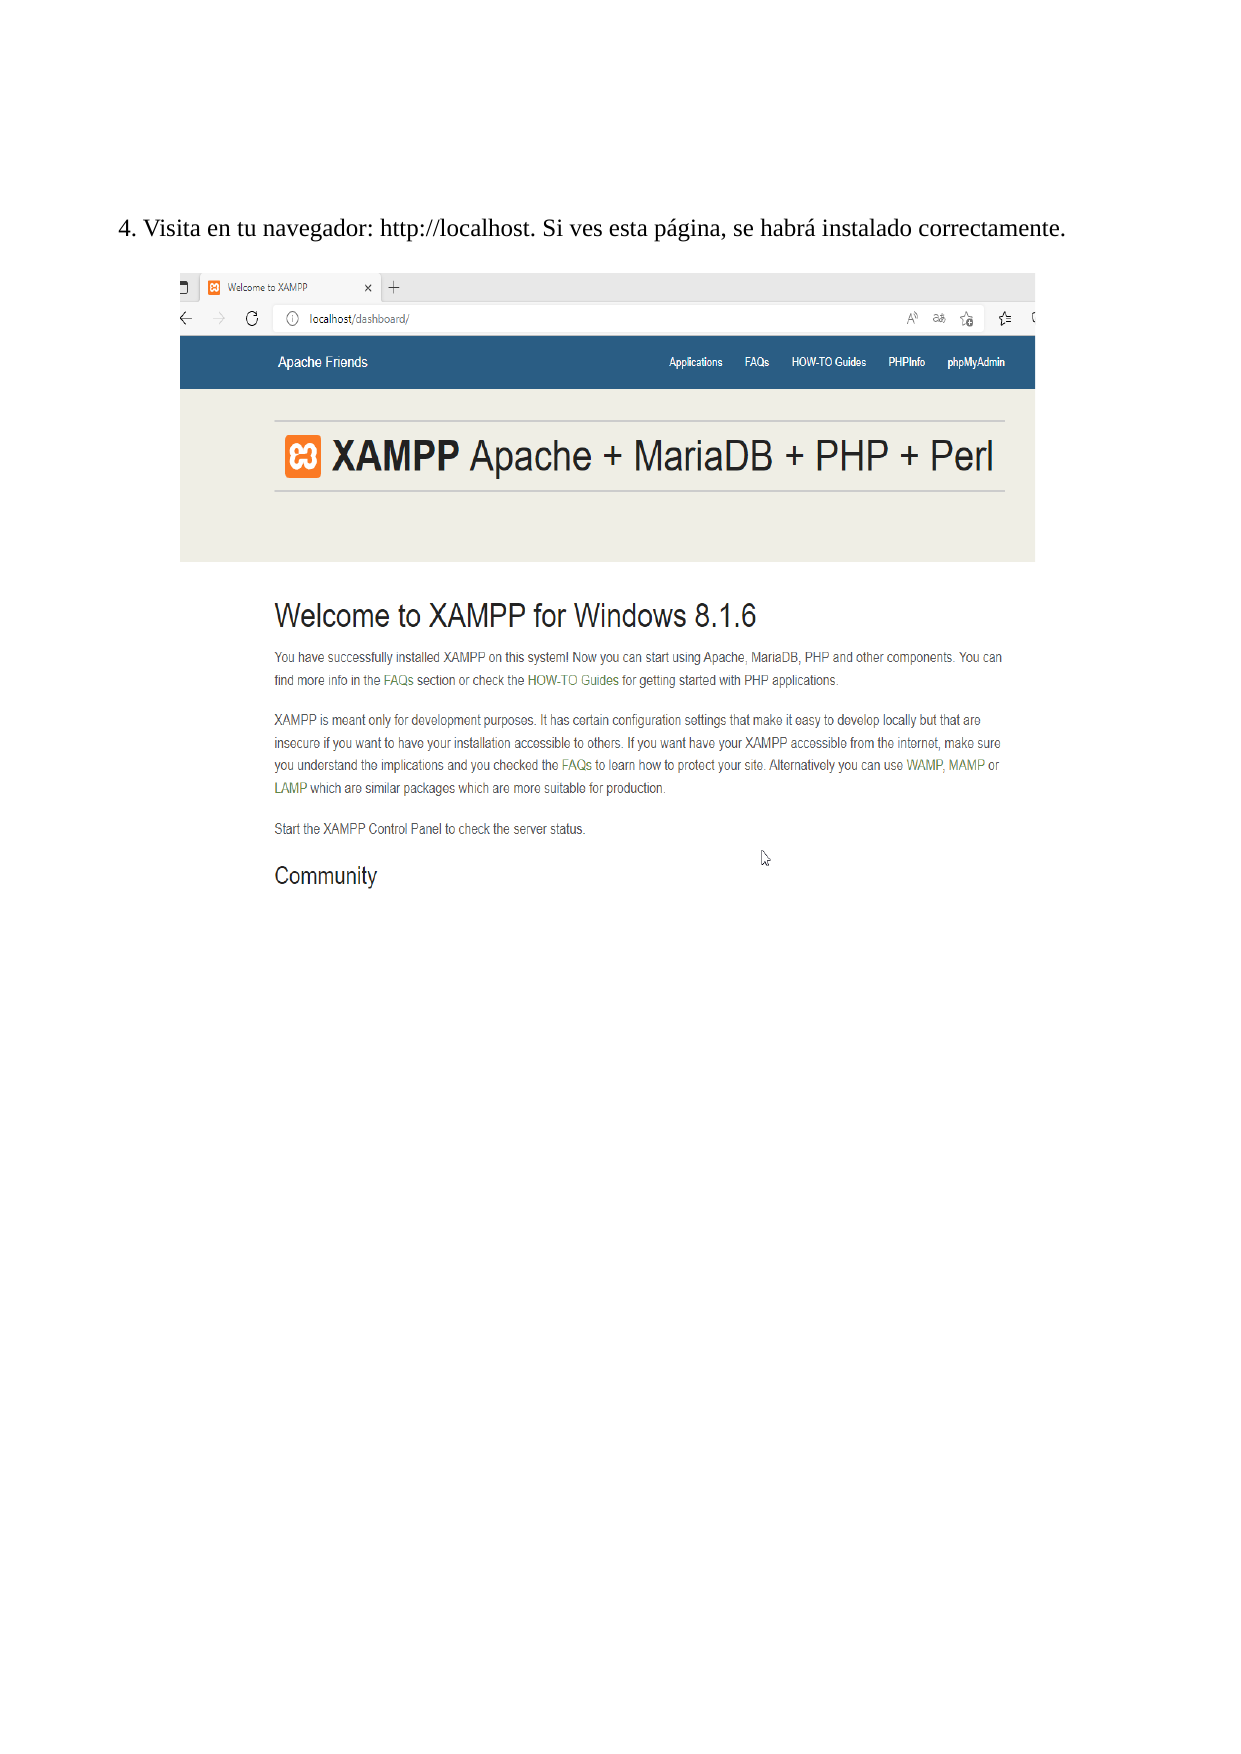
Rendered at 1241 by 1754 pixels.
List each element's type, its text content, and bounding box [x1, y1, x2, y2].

picture [180, 273, 1036, 896]
text 4. Visita en tu navegador: http://localhost. Si ves esta página, se habrá instalado correctamente. [118, 213, 1122, 242]
